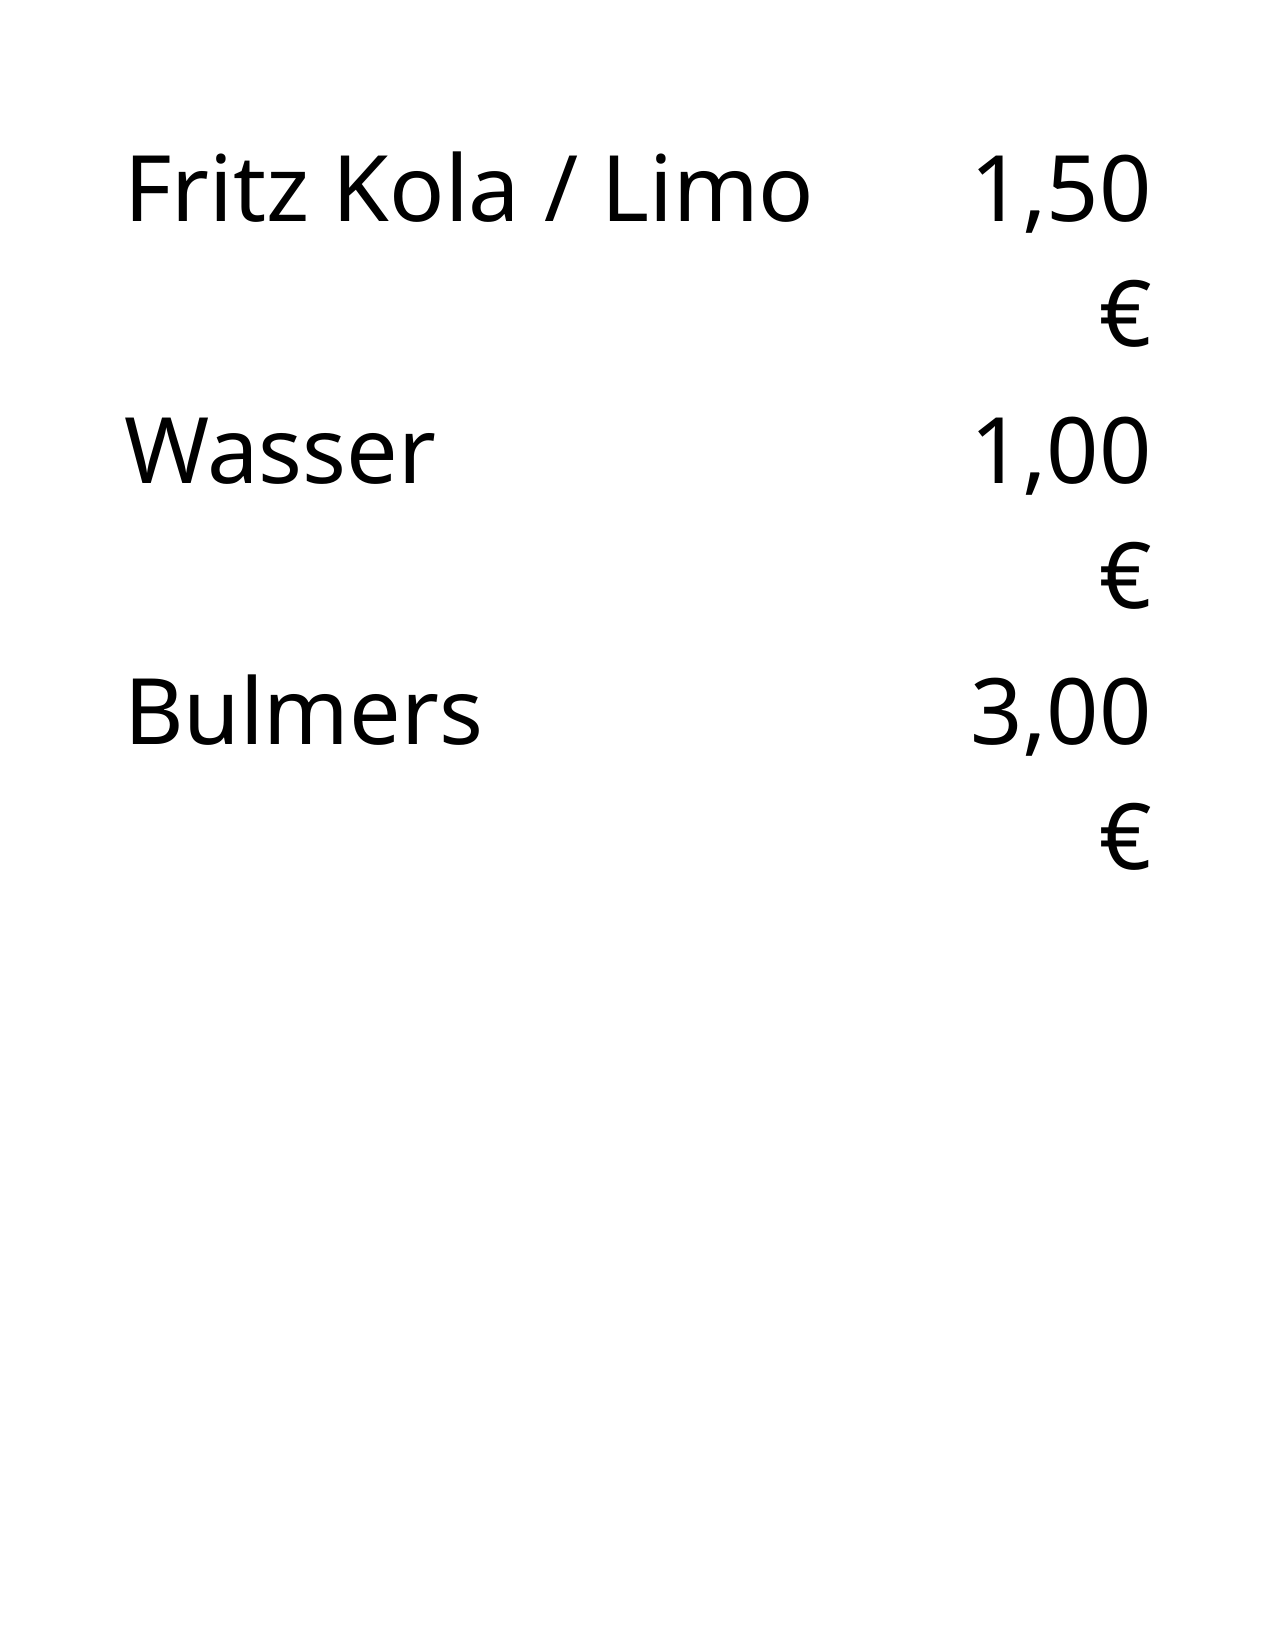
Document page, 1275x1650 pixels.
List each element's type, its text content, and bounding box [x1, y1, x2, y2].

table_cell 3,00 € [947, 641, 1157, 902]
table_cell Bulmers [118, 641, 947, 902]
table_cell [118, 902, 947, 1038]
table_cell Fritz Kola / Limo [118, 118, 947, 379]
table_cell 1,50 € [947, 118, 1157, 379]
table_cell [947, 902, 1157, 1038]
table_cell Wasser [118, 379, 947, 641]
table_cell 1,00 € [947, 379, 1157, 641]
